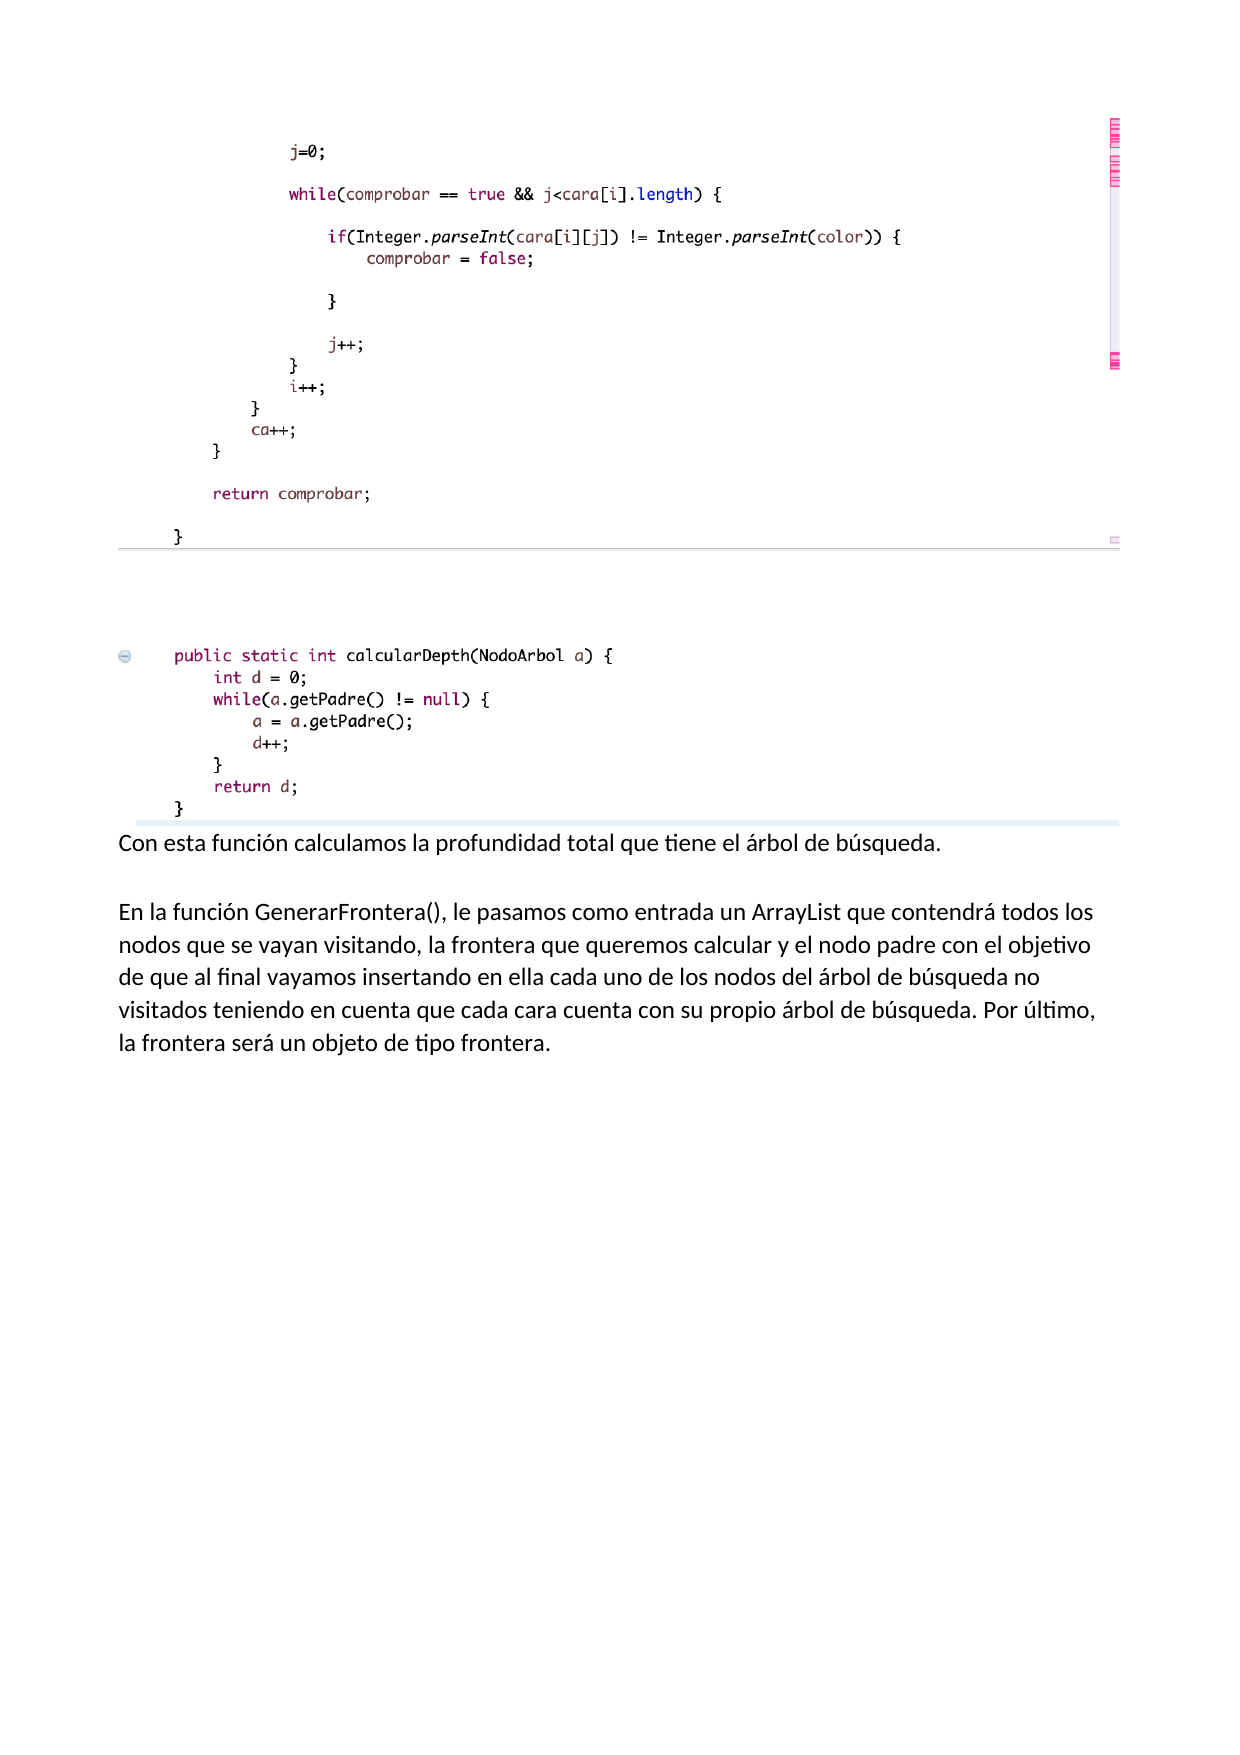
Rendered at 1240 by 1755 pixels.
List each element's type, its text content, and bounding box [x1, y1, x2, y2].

text Con esta función calculamos la profundidad total que tiene el árbol de búsqueda. [118, 826, 1120, 858]
text [118, 625, 1120, 630]
picture [118, 118, 1120, 551]
picture [118, 630, 1120, 826]
text En la función GenerarFrontera(), le pasamos como entrada un ArrayList que contendrá todos los nodos que se vayan visitando, la frontera que queremos calcular y el nodo padre con el objetivo de que al final vayamos insertando en ella cada uno de los nodos del árbol de búsqueda no visitados teniendo en cuenta que cada cara cuenta con su propio árbol de búsqueda. Por último, la frontera será un objeto de tipo frontera. [118, 896, 1120, 1057]
